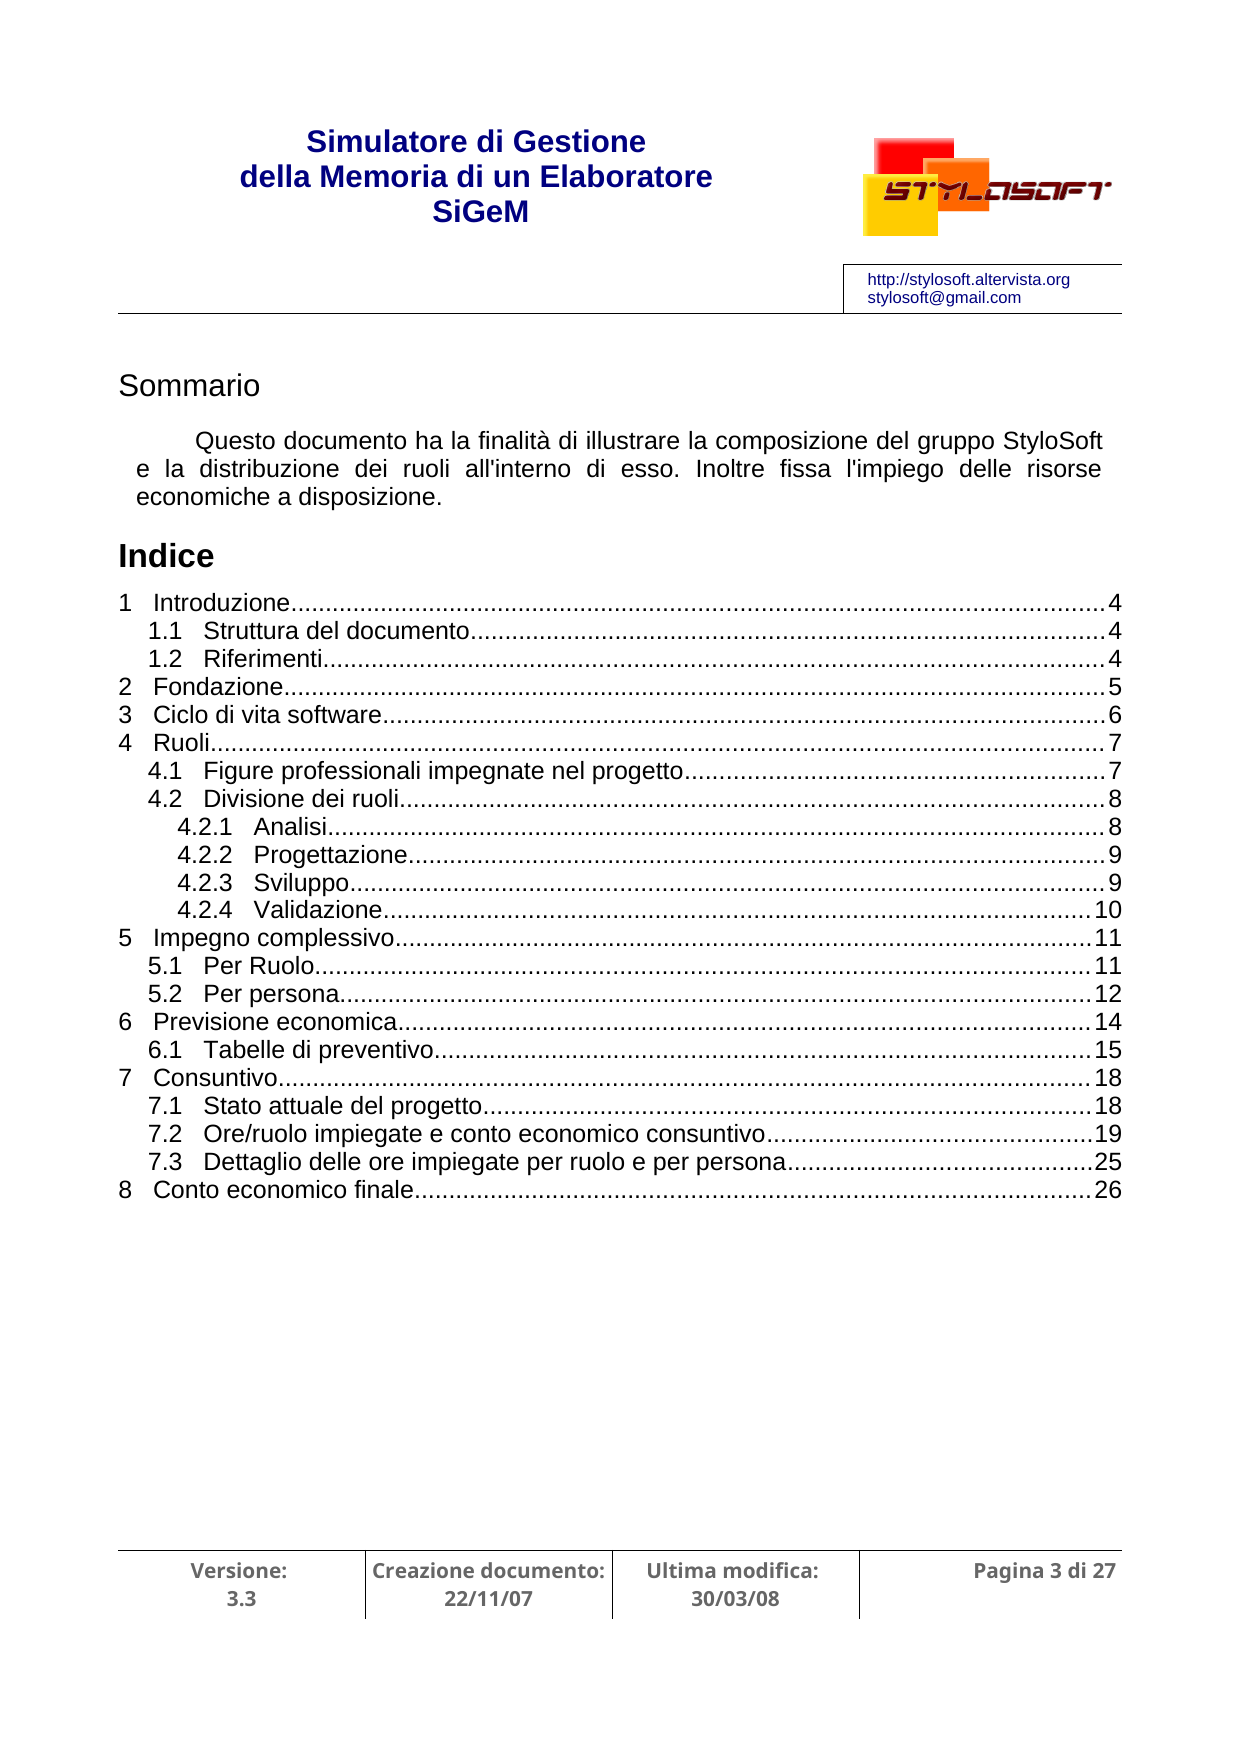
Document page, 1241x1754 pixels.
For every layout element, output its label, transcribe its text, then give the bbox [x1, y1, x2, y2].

text 2 Fondazione 5 [118, 673, 1122, 701]
text 1.2 Riferimenti 4 [148, 645, 1122, 673]
text 4.2.4 Validazione 10 [177, 896, 1122, 924]
text 4.2.3 Sviluppo 9 [177, 868, 1122, 896]
text 8 Conto economico finale 26 [118, 1175, 1122, 1203]
text 7.3 Dettaglio delle ore impiegate per ruolo e per persona 25 [148, 1147, 1122, 1175]
picture [848, 123, 1117, 247]
text Sommario [118, 368, 1104, 403]
text 6.1 Tabelle di preventivo 15 [148, 1036, 1122, 1064]
text 5.1 Per Ruolo 11 [148, 952, 1122, 980]
text 4.1 Figure professionali impegnate nel progetto 7 [148, 757, 1122, 784]
text 4.2 Divisione dei ruoli 8 [148, 784, 1122, 812]
text 5.2 Per persona 12 [148, 980, 1122, 1008]
subtitle Indice [118, 537, 1122, 574]
text 6 Previsione economica 14 [118, 1008, 1122, 1036]
text 4 Ruoli 7 [118, 729, 1122, 757]
text 3 Ciclo di vita software 6 [118, 701, 1122, 729]
text 4.2.1 Analisi 8 [177, 812, 1122, 840]
text 7.1 Stato attuale del progetto 18 [148, 1092, 1122, 1119]
text 7.2 Ore/ruolo impiegate e conto economico consuntivo 19 [148, 1119, 1122, 1147]
text 1.1 Struttura del documento 4 [148, 617, 1122, 645]
text 4.2.2 Progettazione 9 [177, 840, 1122, 868]
text Questo documento ha la finalità di illustrare la composizione del gruppo StyloSoft e la distribuzione dei ruoli all'interno di esso. Inoltre fissa l'impiego delle risorse economiche a disposizione. [136, 427, 1104, 511]
text 7 Consuntivo 18 [118, 1064, 1122, 1092]
text 1 Introduzione 4 [118, 589, 1122, 617]
text 5 Impegno complessivo 11 [118, 924, 1122, 952]
